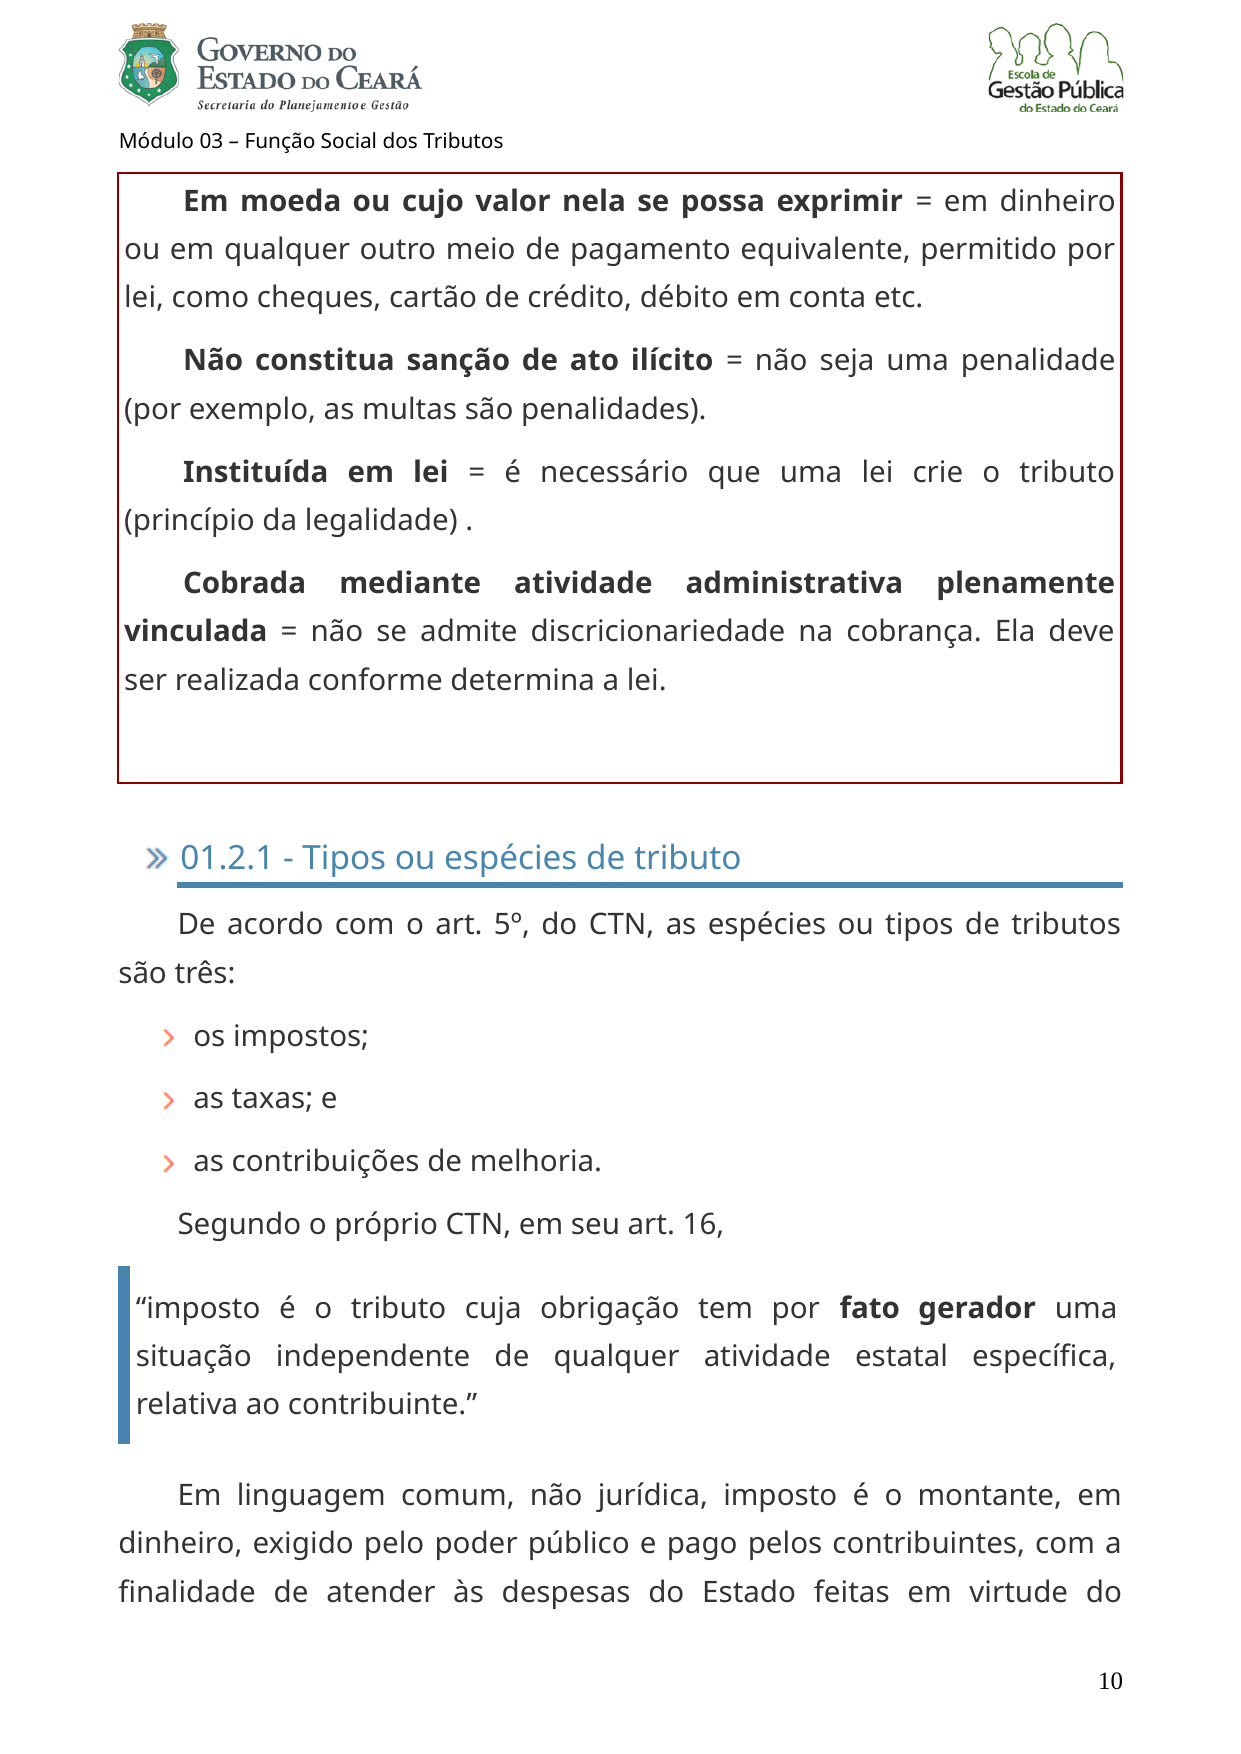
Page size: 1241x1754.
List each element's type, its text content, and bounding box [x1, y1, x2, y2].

picture [161, 1022, 176, 1048]
table_header “imposto é o tributo cuja obrigação tem por fato gerador uma situação independente de qualquer atividade estatal específica, relativa ao contribuinte.” [130, 1266, 1123, 1444]
list os impostos; [156, 1014, 1123, 1054]
list as taxas; e [156, 1077, 1123, 1117]
picture [161, 1085, 176, 1111]
table_header [118, 1266, 130, 1444]
picture [137, 841, 175, 877]
text Segundo o próprio CTN, em seu art. 16, [118, 1203, 1123, 1243]
picture [161, 1148, 176, 1174]
list as contribuições de melhoria. [156, 1140, 1123, 1180]
subtitle 01.2.1 - Tipos ou espécies de tributo [177, 831, 1123, 882]
picture [118, 23, 1124, 112]
text De acordo com o art. 5º, do CTN, as espécies ou tipos de tributos são três: [118, 903, 1123, 992]
text Em linguagem comum, não jurídica, imposto é o montante, em dinheiro, exigido pelo poder público e pago pelos contribuintes, com a finalidade de atender às despesas do Estado feitas em virtude do [118, 1474, 1123, 1611]
table_header Em moeda ou cujo valor nela se possa exprimir = em dinheiro ou em qualquer outro meio de pagamento equivalente, permitido por lei, como cheques, cartão de crédito, débito em conta etc. Não constitua sanção de ato ilícito = não seja uma penalidade (por exemplo, as multas são penalidades). Instituída em lei = é necessário que uma lei crie o tributo (princípio da legalidade) . Cobrada mediante atividade administrativa plenamente vinculada = não se admite discricionariedade na cobrança. Ela deve ser realizada conforme determina a lei. [119, 174, 1120, 782]
